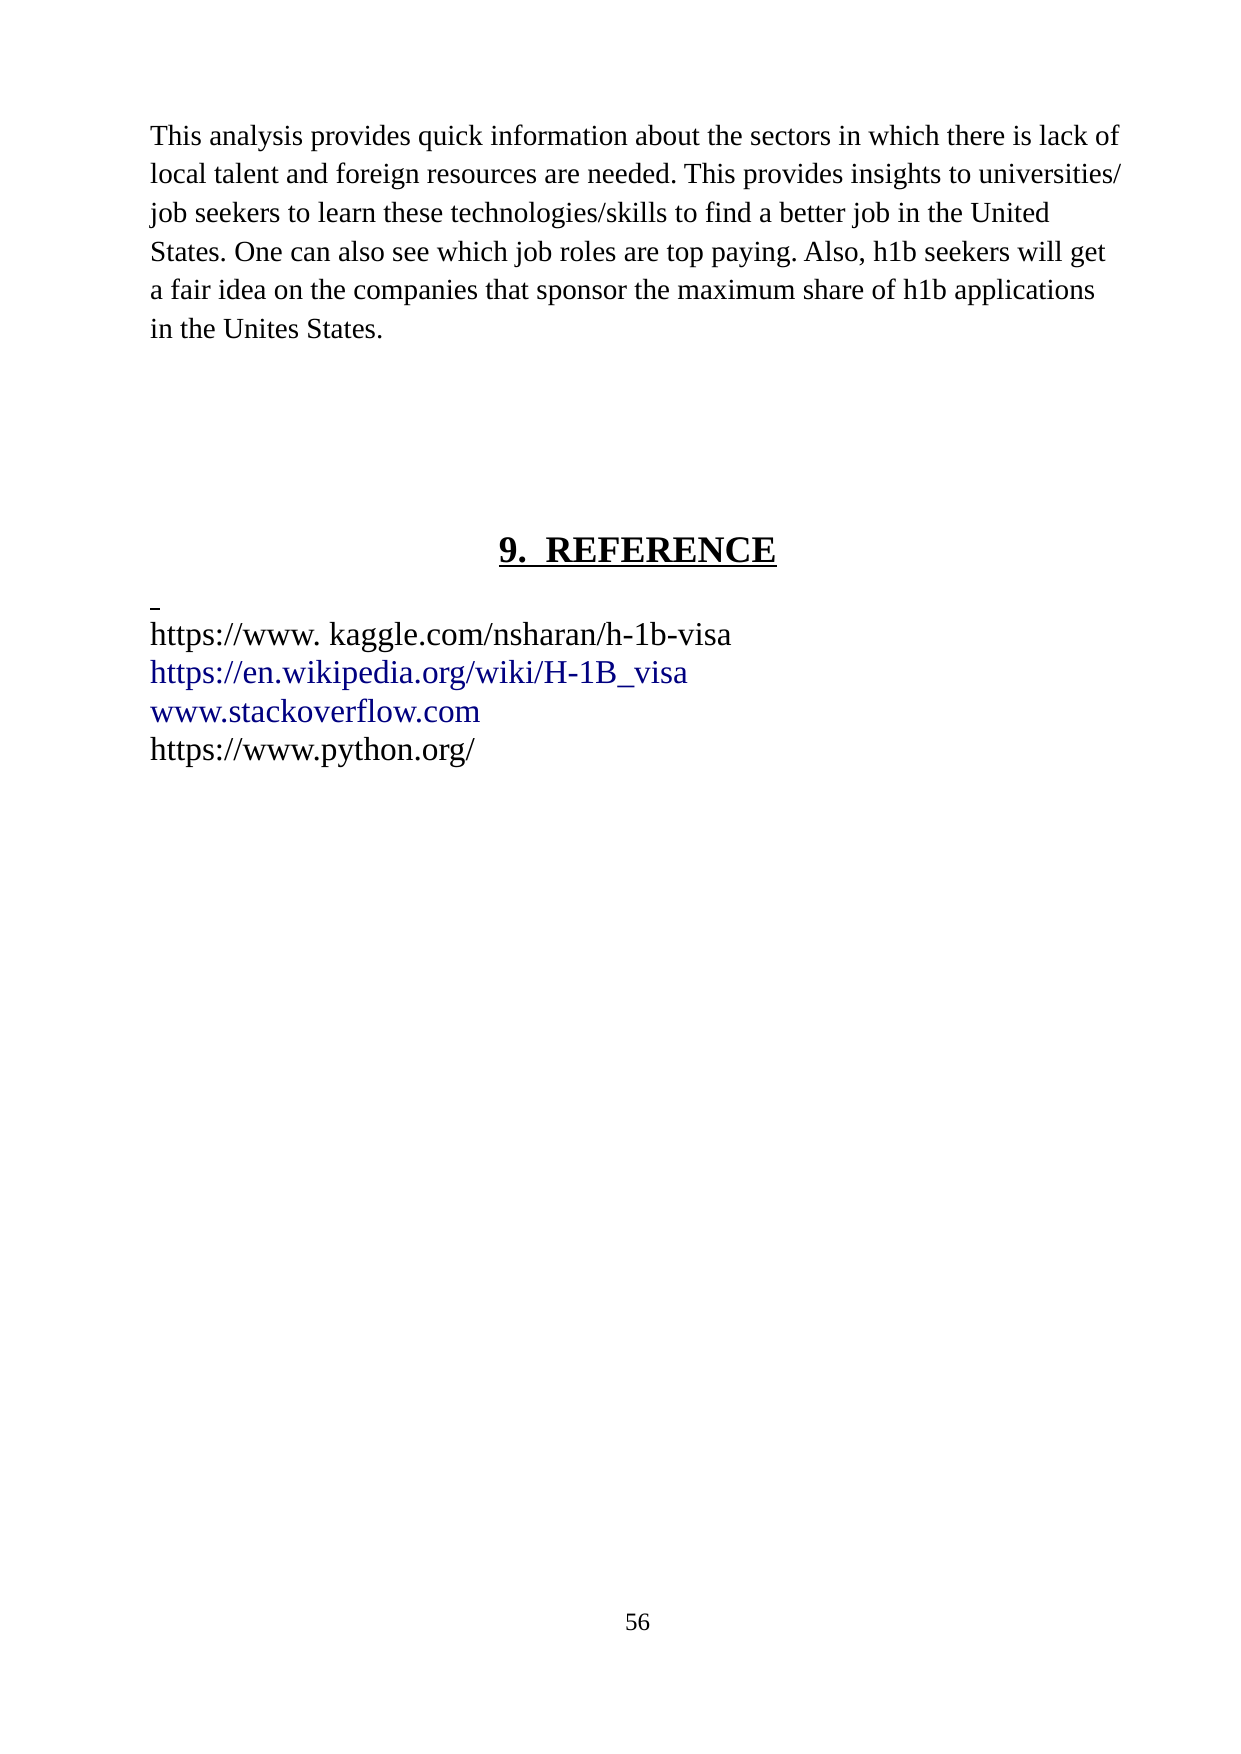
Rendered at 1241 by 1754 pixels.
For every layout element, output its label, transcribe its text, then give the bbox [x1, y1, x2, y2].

text 9. REFERENCE [150, 528, 1125, 571]
text https://www.python.org/ [150, 729, 1125, 767]
text https://en.wikipedia.org/wiki/H-1B_visa [150, 652, 1125, 691]
text www.stackoverflow.com [150, 691, 1125, 729]
text This analysis provides quick information about the sectors in which there is lack of local talent and foreign resources are needed. This provides insights to universities/ job seekers to learn these technologies/skills to find a better job in the United States. One can also see which job roles are top paying. Also, h1b seekers will get a fair idea on the companies that sponsor the maximum share of h1b applications in the Unites States. [150, 118, 1125, 344]
text https://www. kaggle.com/nsharan/h-1b-visa [150, 614, 1125, 652]
